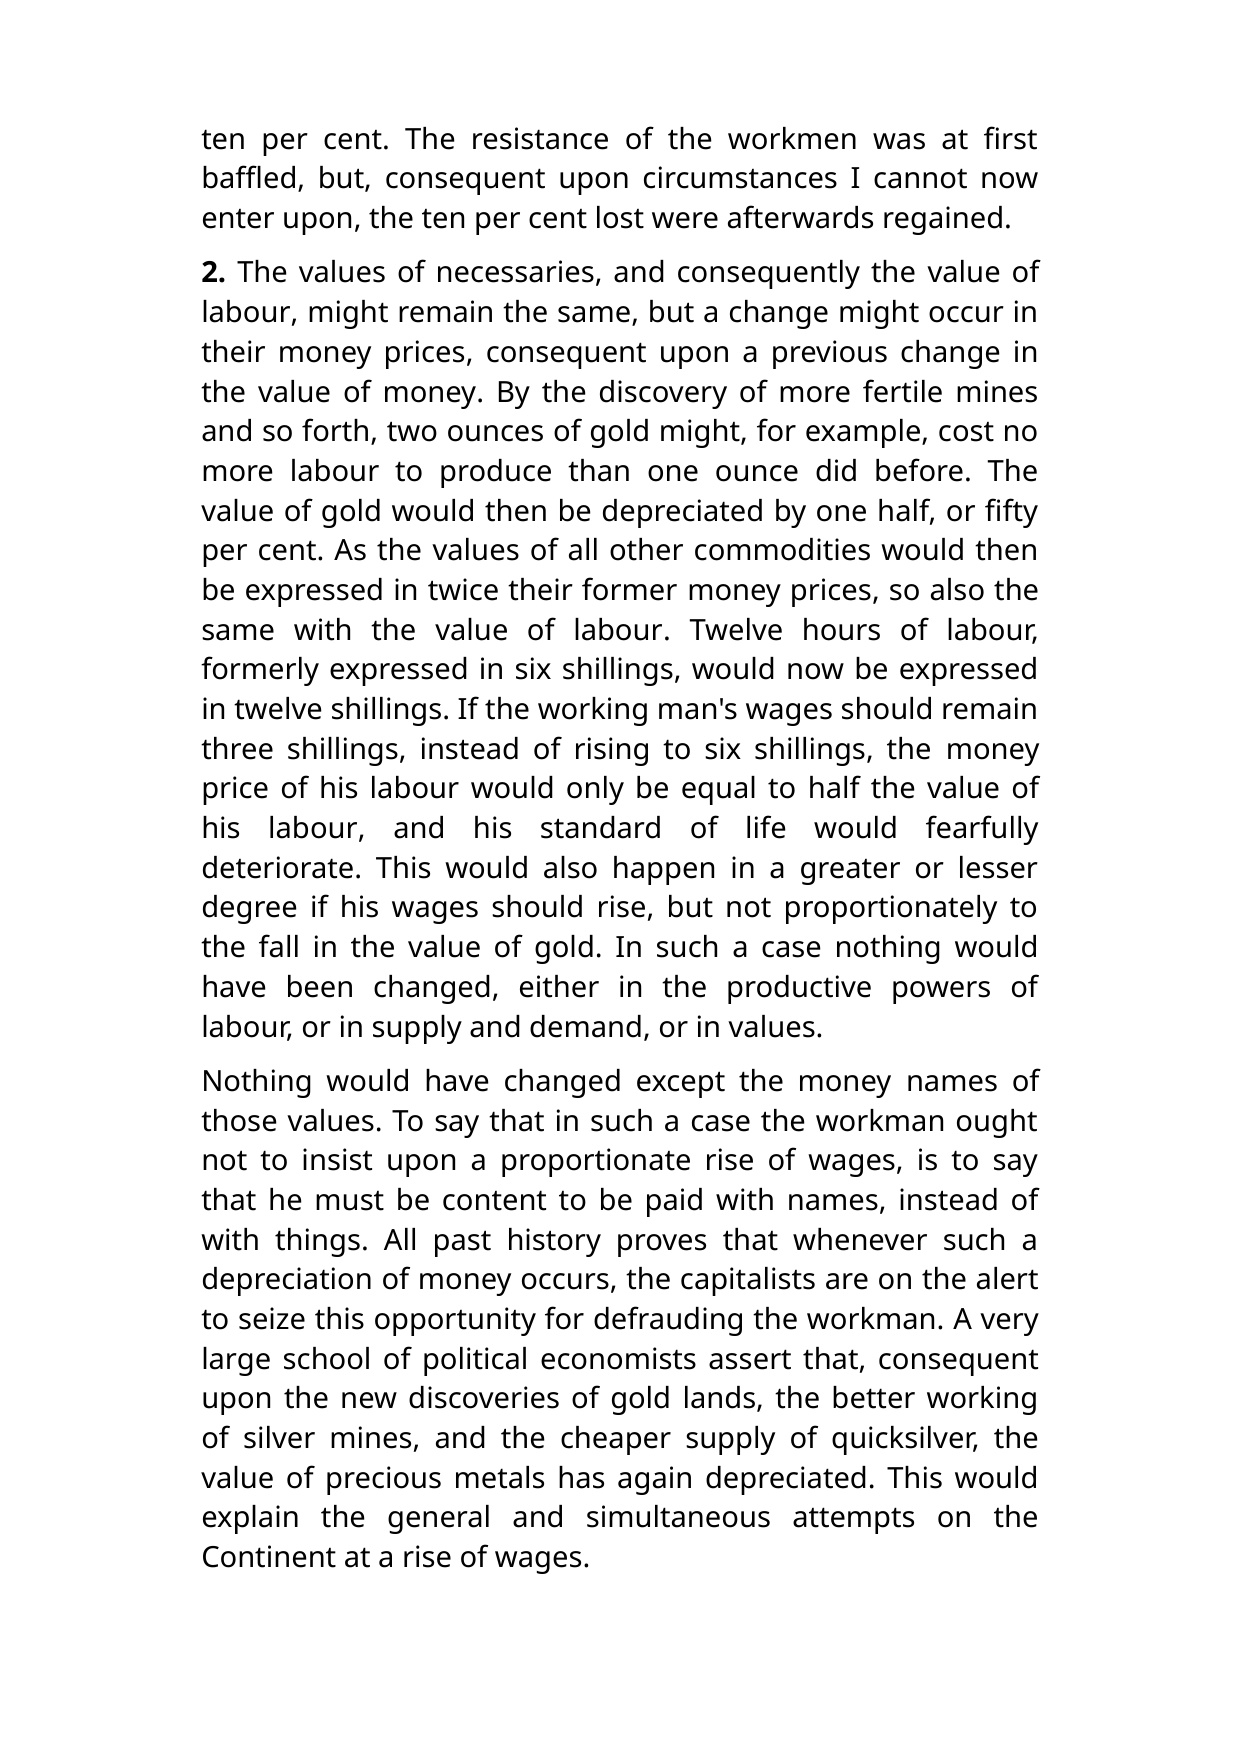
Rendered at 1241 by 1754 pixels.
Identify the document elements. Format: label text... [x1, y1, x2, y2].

text 2. The values of necessaries, and consequently the value of labour, might remain the same, but a change might occur in their money prices, consequent upon a previous change in the value of money. By the discovery of more fertile mines and so forth, two ounces of gold might, for example, cost no more labour to produce than one ounce did before. The value of gold would then be depreciated by one half, or fifty per cent. As the values of all other commodities would then be expressed in twice their former money prices, so also the same with the value of labour. Twelve hours of labour, formerly expressed in six shillings, would now be expressed in twelve shillings. If the working man's wages should remain three shillings, instead of rising to six shillings, the money price of his labour would only be equal to half the value of his labour, and his standard of life would fearfully deteriorate. This would also happen in a greater or lesser degree if his wages should rise, but not proportionately to the fall in the value of gold. In such a case nothing would have been changed, either in the productive powers of labour, or in supply and demand, or in values. [201, 252, 1039, 1046]
text ten per cent. The resistance of the workmen was at first baffled, but, consequent upon circumstances I cannot now enter upon, the ten per cent lost were afterwards regained. [201, 118, 1039, 237]
text Nothing would have changed except the money names of those values. To say that in such a case the workman ought not to insist upon a proportionate rise of wages, is to say that he must be content to be paid with names, instead of with things. All past history proves that whenever such a depreciation of money occurs, the capitalists are on the alert to seize this opportunity for defrauding the workman. A very large school of political economists assert that, consequent upon the new discoveries of gold lands, the better working of silver mines, and the cheaper supply of quicksilver, the value of precious metals has again depreciated. This would explain the general and simultaneous attempts on the Continent at a rise of wages. [201, 1060, 1039, 1576]
